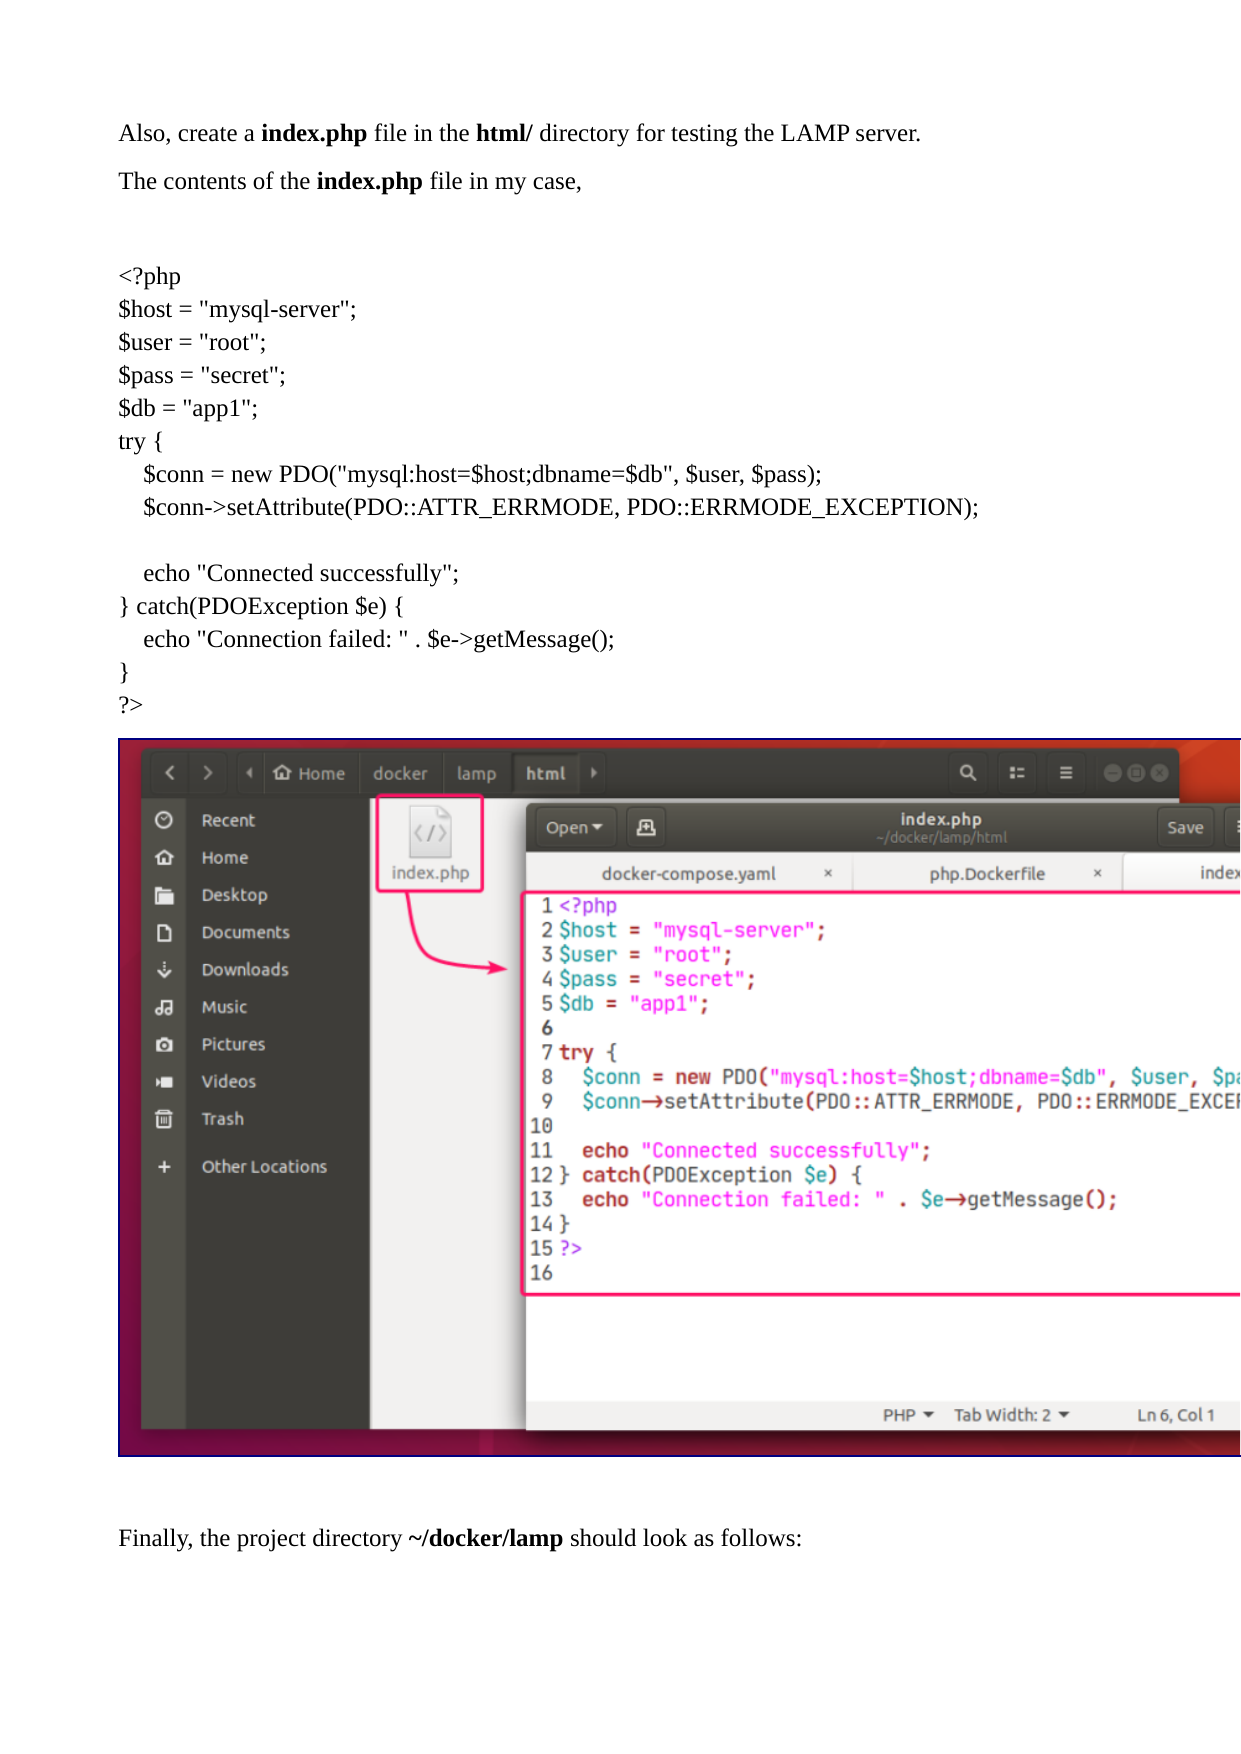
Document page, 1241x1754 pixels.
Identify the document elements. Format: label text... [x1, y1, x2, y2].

text Also, create a index.php file in the html/ directory for testing the LAMP server. [118, 118, 1122, 147]
text Finally, the project directory ~/docker/lamp should look as follows: [118, 1523, 1122, 1552]
picture [120, 740, 1241, 1455]
text The contents of the index.php file in my case, [118, 166, 1122, 194]
text <?php $host = "mysql-server"; $user = "root"; $pass = "secret"; $db = "app1"; try { $conn = new PDO("mysql:host=$host;dbname=$db", $user, $pass); $conn->setAttribute(PDO::ATTR_ERRMODE, PDO::ERRMODE_EXCEPTION); echo "Connected successfully"; } catch(PDOException $e) { echo "Connection failed: " . $e->getMessage(); } ?> [118, 261, 1122, 719]
